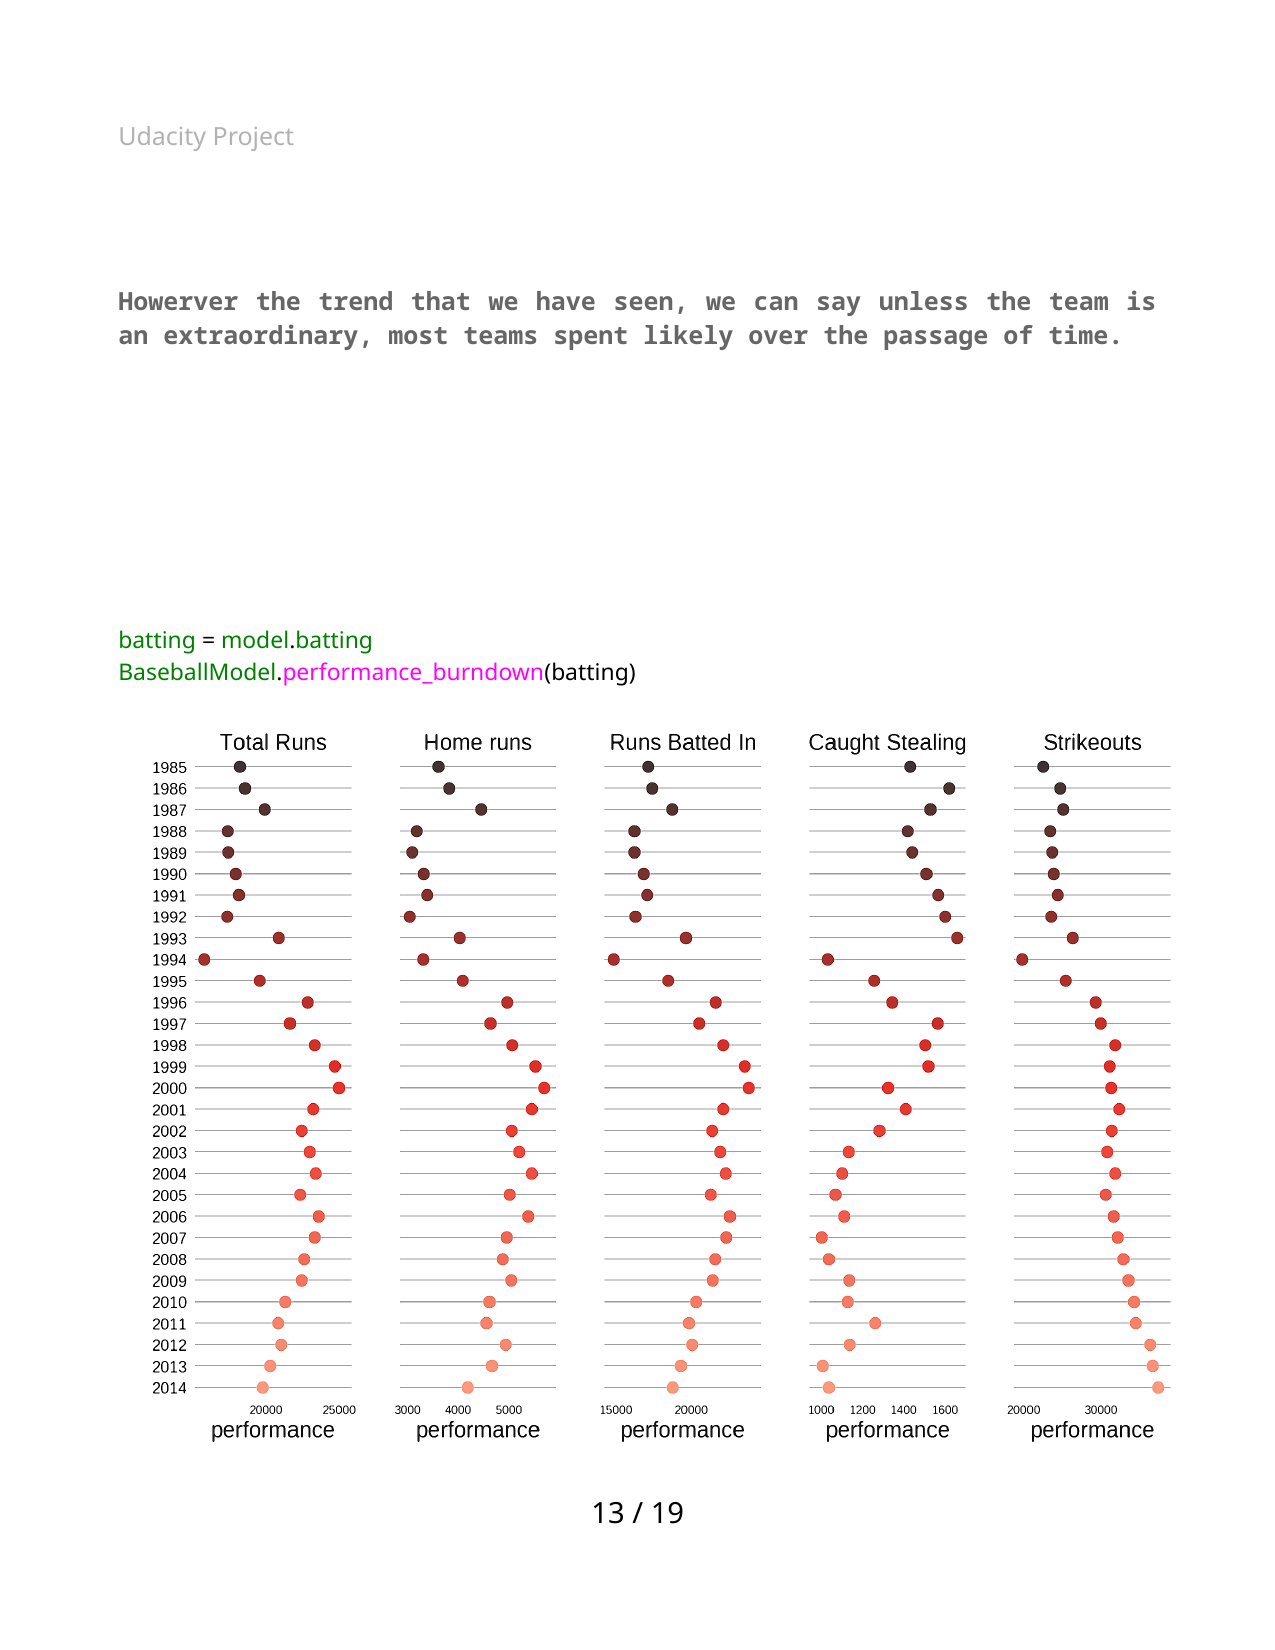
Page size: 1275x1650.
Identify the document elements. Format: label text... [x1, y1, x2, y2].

text Howerver the trend that we have seen, we can say unless the team is an extraordinary, most teams spent likely over the passage of time. [118, 284, 1157, 352]
picture [144, 726, 1178, 1449]
text batting = model.batting [118, 624, 1157, 656]
text BaseballModel.performance_burndown(batting) [118, 656, 1157, 687]
